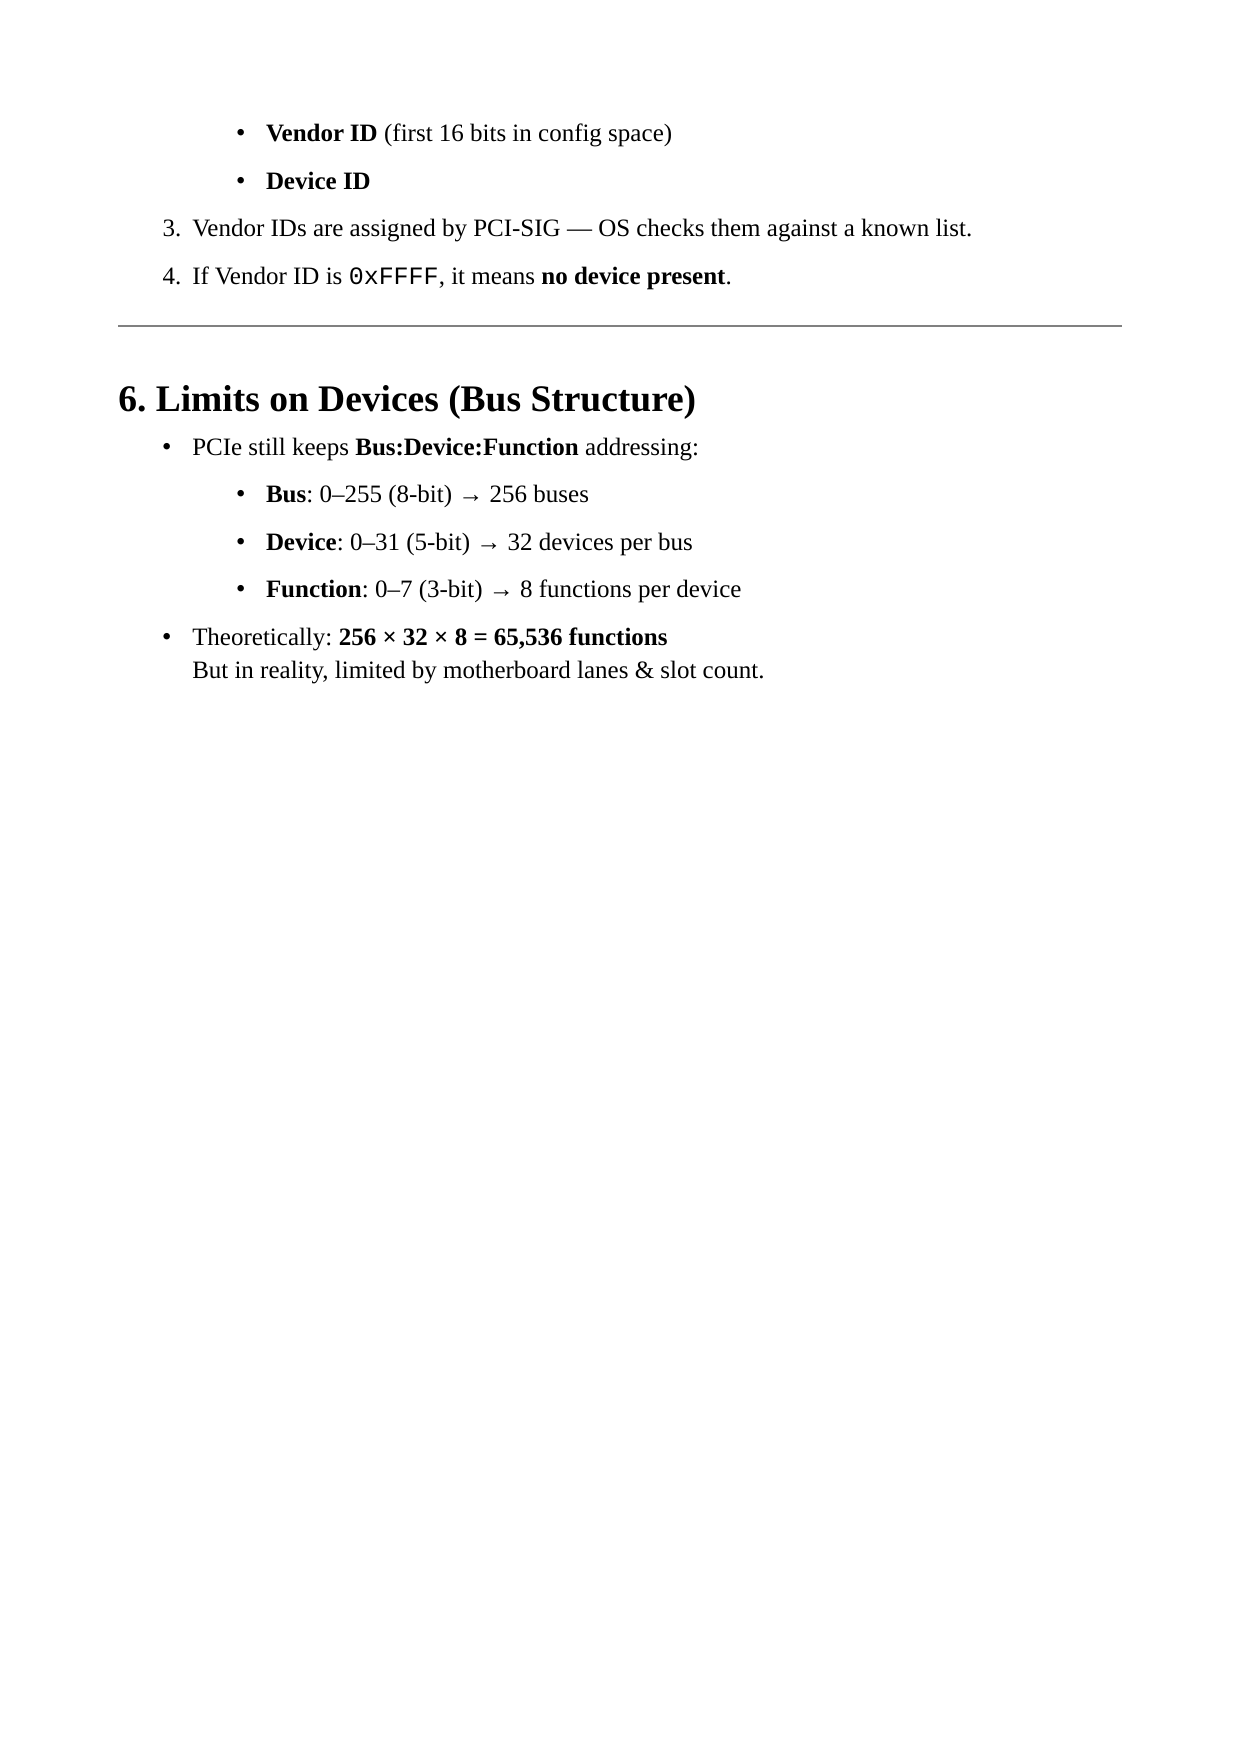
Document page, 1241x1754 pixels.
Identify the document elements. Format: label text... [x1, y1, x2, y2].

list Device ID [236, 166, 1122, 194]
list Vendor IDs are assigned by PCI-SIG — OS checks them against a known list. [162, 213, 1122, 242]
list Device: 0–31 (5-bit) → 32 devices per bus [236, 527, 1122, 556]
list Theoretically: 256 × 32 × 8 = 65,536 functions But in reality, limited by motherboard lanes & slot count. [162, 622, 1122, 684]
list Bus: 0–255 (8-bit) → 256 buses [236, 479, 1122, 508]
list If Vendor ID is 0xFFFF, it means no device present. [162, 261, 1122, 292]
list PCIe still keeps Bus:Device:Function addressing: [162, 432, 1122, 460]
list Vendor ID (first 16 bits in config space) [236, 118, 1122, 147]
list Function: 0–7 (3-bit) → 8 functions per device [236, 574, 1122, 603]
subtitle 6. Limits on Devices (Bus Structure) [118, 376, 1122, 419]
